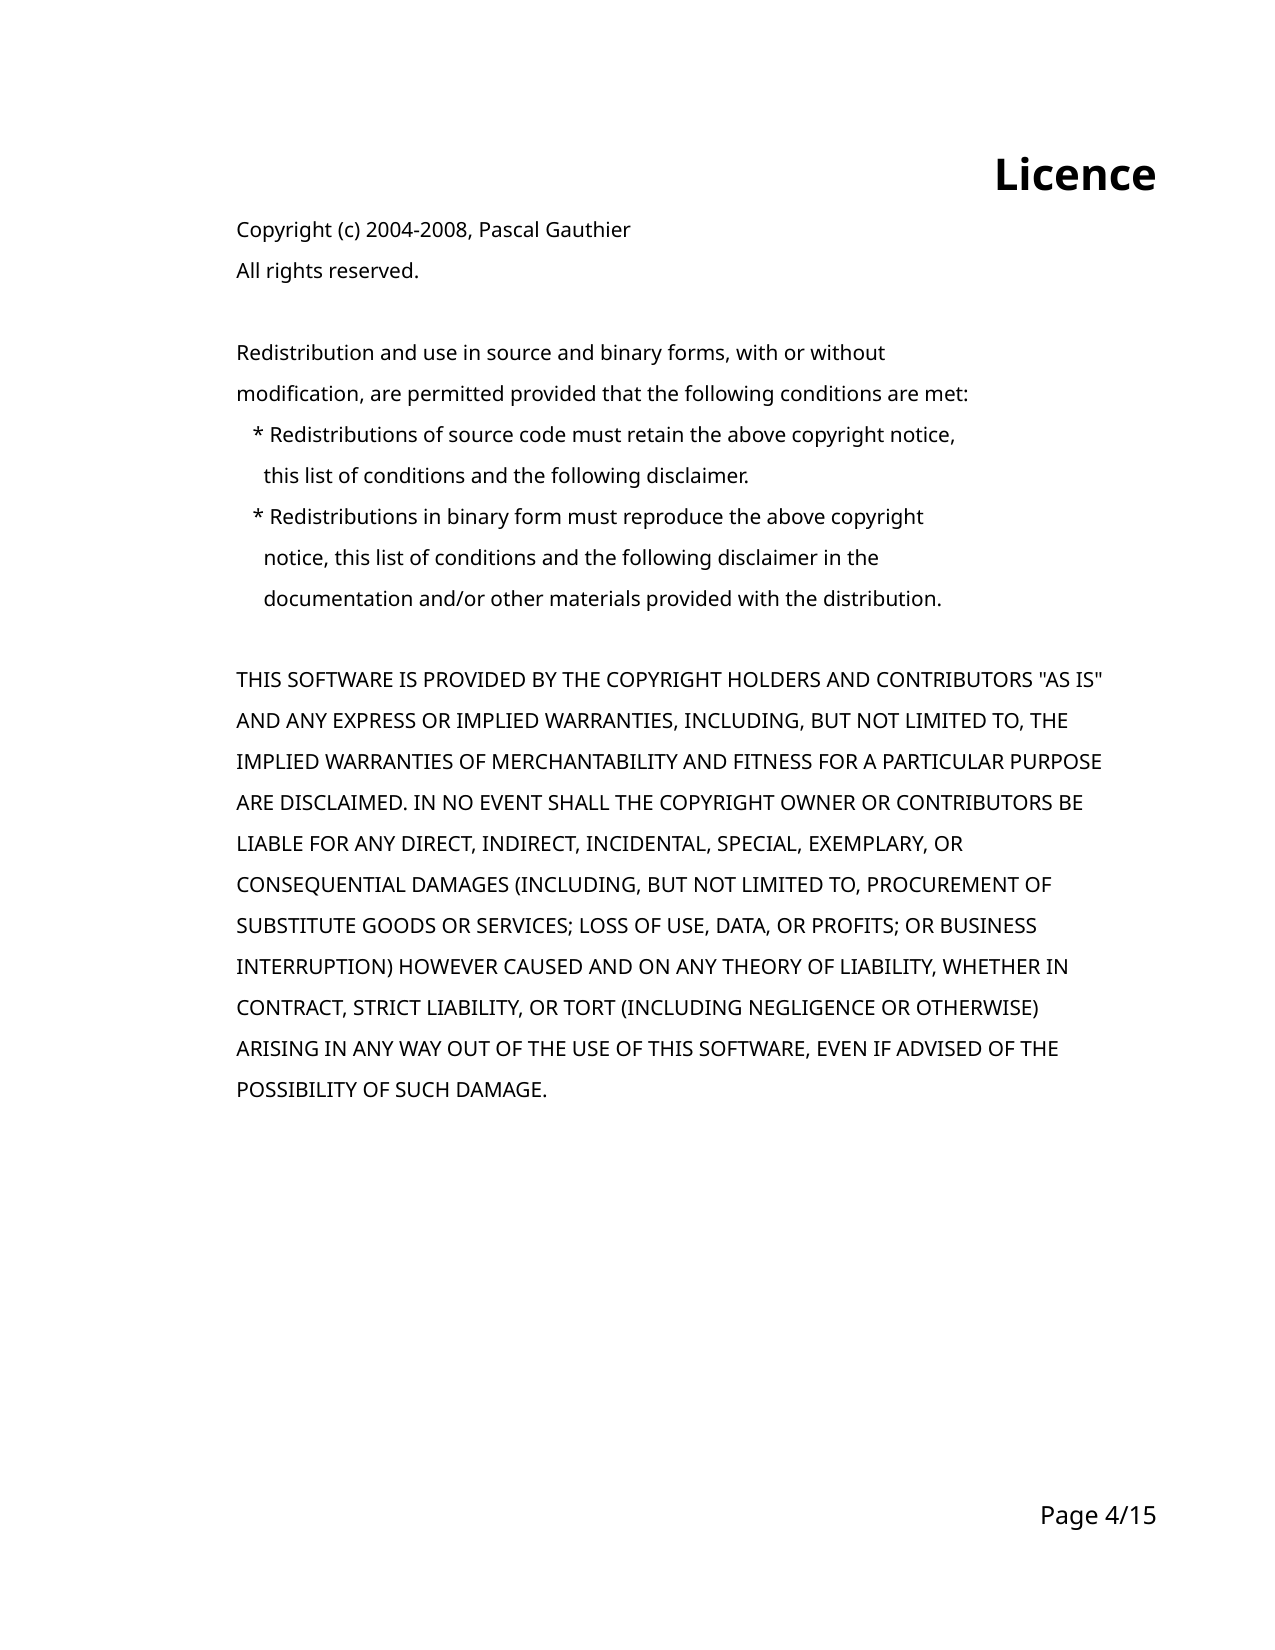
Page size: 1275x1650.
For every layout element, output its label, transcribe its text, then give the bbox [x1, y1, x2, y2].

text INTERRUPTION) HOWEVER CAUSED AND ON ANY THEORY OF LIABILITY, WHETHER IN [236, 952, 1157, 981]
text this list of conditions and the following disclaimer. [236, 461, 1157, 489]
text * Redistributions in binary form must reproduce the above copyright [236, 502, 1157, 530]
text ARISING IN ANY WAY OUT OF THE USE OF THIS SOFTWARE, EVEN IF ADVISED OF THE [236, 1034, 1157, 1062]
text modification, are permitted provided that the following conditions are met: [236, 379, 1157, 407]
text CONTRACT, STRICT LIABILITY, OR TORT (INCLUDING NEGLIGENCE OR OTHERWISE) [236, 993, 1157, 1021]
text ARE DISCLAIMED. IN NO EVENT SHALL THE COPYRIGHT OWNER OR CONTRIBUTORS BE [236, 788, 1157, 817]
text * Redistributions of source code must retain the above copyright notice, [236, 420, 1157, 448]
text Copyright (c) 2004-2008, Pascal Gauthier [236, 215, 1157, 244]
text AND ANY EXPRESS OR IMPLIED WARRANTIES, INCLUDING, BUT NOT LIMITED TO, THE [236, 706, 1157, 735]
text documentation and/or other materials provided with the distribution. [236, 584, 1157, 612]
text CONSEQUENTIAL DAMAGES (INCLUDING, BUT NOT LIMITED TO, PROCUREMENT OF [236, 870, 1157, 899]
text LIABLE FOR ANY DIRECT, INDIRECT, INCIDENTAL, SPECIAL, EXEMPLARY, OR [236, 829, 1157, 858]
text All rights reserved. [236, 256, 1157, 284]
text THIS SOFTWARE IS PROVIDED BY THE COPYRIGHT HOLDERS AND CONTRIBUTORS "AS IS" [236, 666, 1157, 694]
text IMPLIED WARRANTIES OF MERCHANTABILITY AND FITNESS FOR A PARTICULAR PURPOSE [236, 747, 1157, 776]
subtitle Licence [118, 143, 1157, 203]
text notice, this list of conditions and the following disclaimer in the [236, 543, 1157, 571]
text POSSIBILITY OF SUCH DAMAGE. [236, 1075, 1157, 1103]
text SUBSTITUTE GOODS OR SERVICES; LOSS OF USE, DATA, OR PROFITS; OR BUSINESS [236, 911, 1157, 939]
text Redistribution and use in source and binary forms, with or without [236, 338, 1157, 366]
